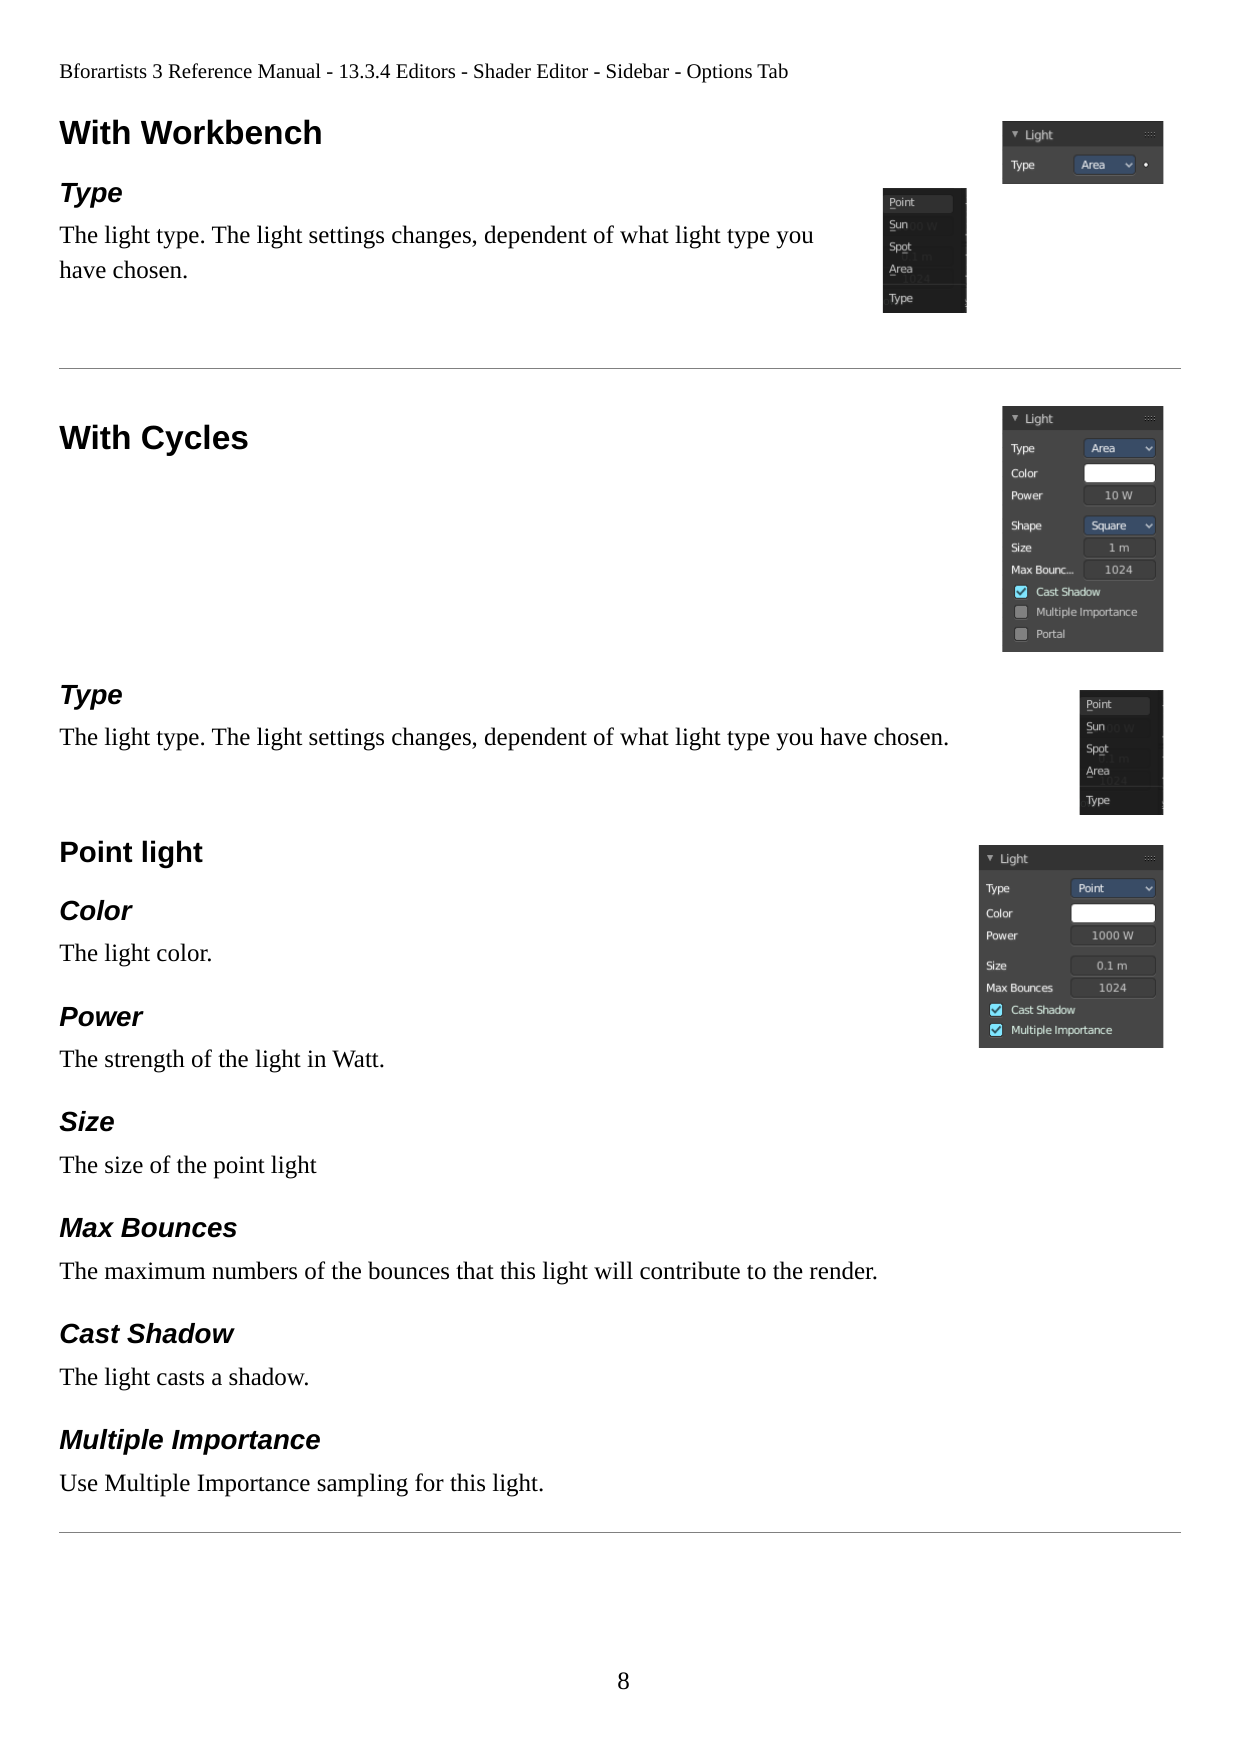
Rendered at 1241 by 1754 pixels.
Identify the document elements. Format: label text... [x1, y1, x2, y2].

text [967, 221, 1181, 284]
subtitle [1164, 894, 1181, 926]
picture [1002, 406, 1164, 652]
subtitle Type [59, 176, 1181, 208]
text [1164, 938, 1181, 967]
subtitle Type [59, 678, 1181, 710]
subtitle Size [59, 1106, 1181, 1138]
subtitle Multiple Importance [59, 1424, 1181, 1456]
text The light type. The light settings changes, dependent of what light type you have chosen. [59, 221, 882, 284]
subtitle [1164, 418, 1181, 457]
subtitle Cast Shadow [59, 1318, 1181, 1349]
text The light color. [59, 938, 978, 967]
text The light type. The light settings changes, dependent of what light type you have chosen. [59, 722, 1079, 751]
text The light casts a shadow. [59, 1362, 1181, 1391]
subtitle Color [59, 894, 978, 926]
picture [1079, 690, 1164, 815]
picture [882, 188, 967, 313]
subtitle Max Bounces [59, 1212, 1181, 1244]
text The maximum numbers of the bounces that this light will contribute to the render. [59, 1256, 1181, 1285]
subtitle Point light [59, 835, 1181, 869]
text Use Multiple Importance sampling for this light. [59, 1468, 1181, 1497]
subtitle With Cycles [59, 418, 1002, 457]
subtitle With Workbench [59, 113, 1181, 151]
text The strength of the light in Watt. [59, 1044, 1181, 1073]
text The size of the point light [59, 1150, 1181, 1179]
picture [1002, 121, 1164, 184]
subtitle Power [59, 1000, 978, 1032]
subtitle [1164, 1000, 1181, 1032]
picture [978, 845, 1164, 1048]
